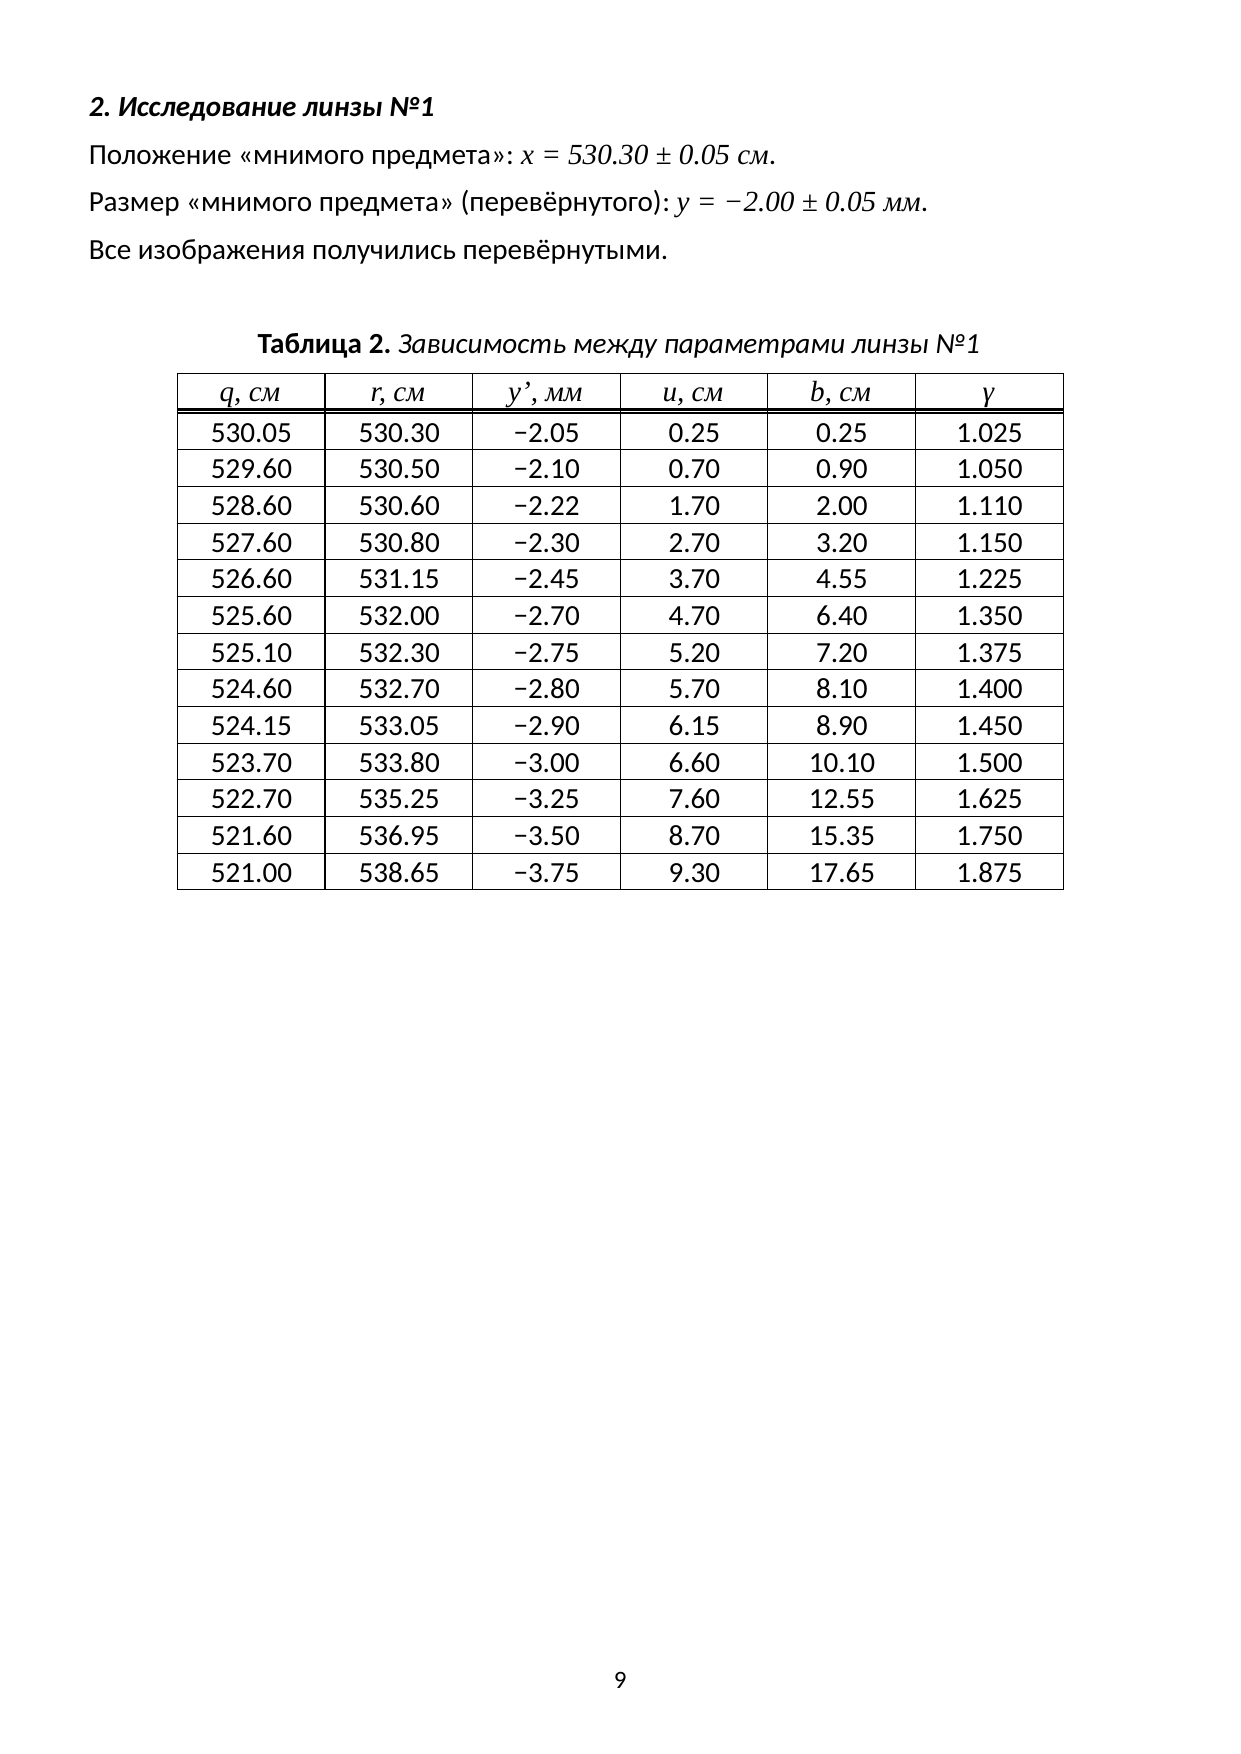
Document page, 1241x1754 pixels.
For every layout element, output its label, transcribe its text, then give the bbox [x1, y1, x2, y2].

table_header q, см [178, 374, 324, 407]
table_cell 525.60 [178, 597, 324, 633]
table_cell 0.90 [768, 450, 915, 486]
table_cell 10.10 [768, 744, 915, 779]
table_cell 0.25 [768, 414, 915, 449]
subtitle 2. Исследование линзы №1 [88, 88, 1152, 124]
table_cell 4.70 [621, 597, 767, 633]
table_cell 6.60 [621, 744, 767, 779]
table_cell 535.25 [326, 780, 472, 816]
table_cell 6.15 [621, 707, 767, 743]
table_cell 524.60 [178, 670, 324, 706]
table_cell 2.70 [621, 524, 767, 559]
table_cell 526.60 [178, 560, 324, 596]
table_cell −2.70 [473, 597, 620, 633]
table_cell 530.05 [178, 414, 324, 449]
table_cell −2.22 [473, 487, 620, 523]
text Размер «мнимого предмета» (перевёрнутого): y = −2.00 ± 0.05 мм. [88, 183, 1152, 219]
table_cell 523.70 [178, 744, 324, 779]
table_cell 538.65 [326, 854, 472, 889]
table_cell −3.25 [473, 780, 620, 816]
table_cell −2.05 [473, 414, 620, 449]
table_header b, см [768, 374, 915, 407]
table_cell 521.60 [178, 817, 324, 853]
table_cell 524.15 [178, 707, 324, 743]
table_cell −2.10 [473, 450, 620, 486]
table_cell 536.95 [326, 817, 472, 853]
table_cell 12.55 [768, 780, 915, 816]
table_header u, см [621, 374, 767, 407]
table_cell 521.00 [178, 854, 324, 889]
table_cell 532.30 [326, 634, 472, 669]
table_cell 529.60 [178, 450, 324, 486]
table_cell 8.70 [621, 817, 767, 853]
table_cell 9.30 [621, 854, 767, 889]
text Положение «мнимого предмета»: x = 530.30 ± 0.05 см. [88, 136, 1152, 172]
table_cell 1.750 [916, 817, 1063, 853]
table_cell 1.150 [916, 524, 1063, 559]
text Таблица 2. Зависимость между параметрами линзы №1 [88, 326, 1152, 361]
table_cell 530.30 [326, 414, 472, 449]
table_cell 530.80 [326, 524, 472, 559]
table_cell 522.70 [178, 780, 324, 816]
table_cell 1.400 [916, 670, 1063, 706]
table_cell 528.60 [178, 487, 324, 523]
table_cell 1.450 [916, 707, 1063, 743]
table_cell 5.20 [621, 634, 767, 669]
table_cell 1.110 [916, 487, 1063, 523]
table_cell 0.70 [621, 450, 767, 486]
text Все изображения получились перевёрнутыми. [88, 231, 1152, 266]
table_cell 533.80 [326, 744, 472, 779]
table_cell 532.70 [326, 670, 472, 706]
table_cell 1.225 [916, 560, 1063, 596]
table_cell −3.75 [473, 854, 620, 889]
table_cell −3.00 [473, 744, 620, 779]
table_cell 1.350 [916, 597, 1063, 633]
table_cell 1.70 [621, 487, 767, 523]
table_header y’, мм [473, 374, 620, 407]
table_cell 8.90 [768, 707, 915, 743]
table_cell −2.30 [473, 524, 620, 559]
table_cell 7.20 [768, 634, 915, 669]
table_cell 4.55 [768, 560, 915, 596]
table_cell 5.70 [621, 670, 767, 706]
table_cell −2.90 [473, 707, 620, 743]
table_cell 7.60 [621, 780, 767, 816]
table_cell 3.70 [621, 560, 767, 596]
table_cell 6.40 [768, 597, 915, 633]
table_cell 533.05 [326, 707, 472, 743]
table_cell 530.60 [326, 487, 472, 523]
table_cell −2.80 [473, 670, 620, 706]
table_cell −2.75 [473, 634, 620, 669]
table_header γ [916, 374, 1063, 407]
table_cell 0.25 [621, 414, 767, 449]
table_cell 8.10 [768, 670, 915, 706]
table_cell −2.45 [473, 560, 620, 596]
table_cell 531.15 [326, 560, 472, 596]
table_cell 530.50 [326, 450, 472, 486]
table_cell 532.00 [326, 597, 472, 633]
table_header r, см [326, 374, 472, 407]
table_cell 1.050 [916, 450, 1063, 486]
table_cell −3.50 [473, 817, 620, 853]
table_cell 3.20 [768, 524, 915, 559]
table_cell 1.625 [916, 780, 1063, 816]
table_cell 525.10 [178, 634, 324, 669]
table_cell 1.875 [916, 854, 1063, 889]
table_cell 1.375 [916, 634, 1063, 669]
table_cell 1.500 [916, 744, 1063, 779]
table_cell 17.65 [768, 854, 915, 889]
table_cell 1.025 [916, 414, 1063, 449]
table_cell 527.60 [178, 524, 324, 559]
table_cell 2.00 [768, 487, 915, 523]
table_cell 15.35 [768, 817, 915, 853]
